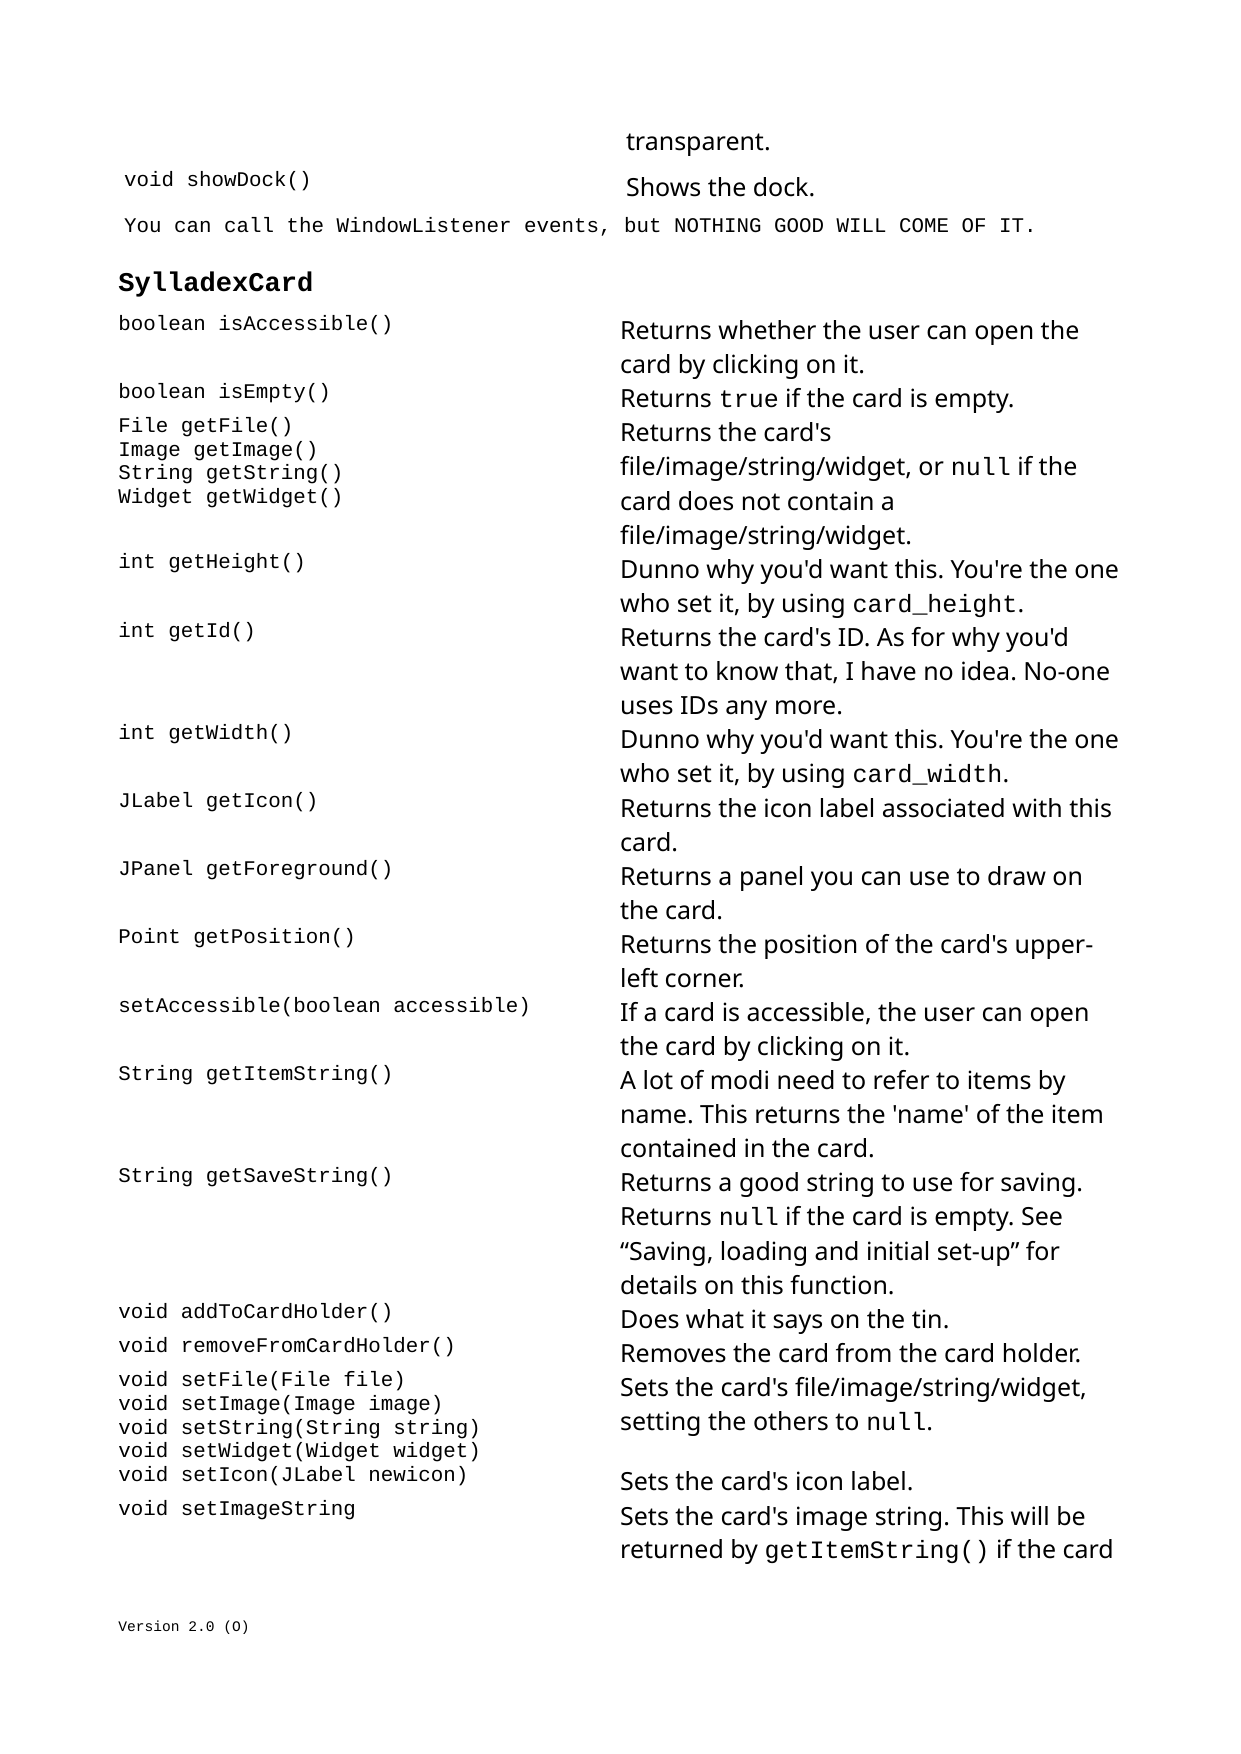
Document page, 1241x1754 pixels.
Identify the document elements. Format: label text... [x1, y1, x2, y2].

table_cell void addToCardHolder() [118, 1301, 620, 1335]
table_cell int getWidth() [118, 722, 620, 790]
table_cell Dunno why you'd want this. You're the one who set it, by using card_width. [620, 722, 1122, 790]
table_cell void setFile(File file) void setImage(Image image) void setString(String string) void setWidget(Widget widget) [118, 1370, 620, 1464]
table_cell JPanel getForeground() [118, 858, 620, 926]
table_cell Removes the card from the card holder. [620, 1335, 1122, 1369]
table_cell transparent. [620, 118, 1122, 164]
table_cell Does what it says on the tin. [620, 1301, 1122, 1335]
table_cell int getHeight() [118, 551, 620, 620]
table_cell Returns a good string to use for saving. Returns null if the card is empty. See “Saving, loading and initial set-up” for details on this function. [620, 1165, 1122, 1301]
table_cell void showDock() [118, 164, 620, 209]
table_cell int getId() [118, 620, 620, 722]
table_cell A lot of modi need to refer to items by name. This returns the 'name' of the item contained in the card. [620, 1063, 1122, 1165]
table_cell File getFile() Image getImage() String getString() Widget getWidget() [118, 415, 620, 551]
table_header Returns whether the user can open the card by clicking on it. [620, 313, 1122, 381]
table_cell setAccessible(boolean accessible) [118, 995, 620, 1063]
table_cell void setImageString [118, 1498, 620, 1566]
table_cell Sets the card's icon label. [620, 1464, 1122, 1498]
table_cell boolean isEmpty() [118, 381, 620, 415]
table_cell [118, 118, 620, 164]
table_cell Returns true if the card is empty. [620, 381, 1122, 415]
table_cell void setIcon(JLabel newicon) [118, 1464, 620, 1498]
table_cell Point getPosition() [118, 926, 620, 994]
table_cell Returns the card's file/image/string/widget, or null if the card does not contain a file/image/string/widget. [620, 415, 1122, 551]
table_cell void removeFromCardHolder() [118, 1335, 620, 1369]
table_cell Sets the card's file/image/string/widget, setting the others to null. [620, 1370, 1122, 1464]
table_cell JLabel getIcon() [118, 790, 620, 858]
table_cell Returns the card's ID. As for why you'd want to know that, I have no idea. No-one uses IDs any more. [620, 620, 1122, 722]
table_cell Returns the icon label associated with this card. [620, 790, 1122, 858]
table_cell String getItemString() [118, 1063, 620, 1165]
table_cell Returns the position of the card's upper-left corner. [620, 926, 1122, 994]
table_cell Shows the dock. [620, 164, 1122, 209]
table_header boolean isAccessible() [118, 313, 620, 381]
table_cell String getSaveString() [118, 1165, 620, 1301]
table_cell Sets the card's image string. This will be returned by getItemString() if the card [620, 1498, 1122, 1566]
subtitle SylladexCard [118, 269, 1122, 300]
table_cell If a card is accessible, the user can open the card by clicking on it. [620, 995, 1122, 1063]
table_cell You can call the WindowListener events, but NOTHING GOOD WILL COME OF IT. [118, 209, 1122, 244]
table_cell Dunno why you'd want this. You're the one who set it, by using card_height. [620, 551, 1122, 620]
table_cell Returns a panel you can use to draw on the card. [620, 858, 1122, 926]
